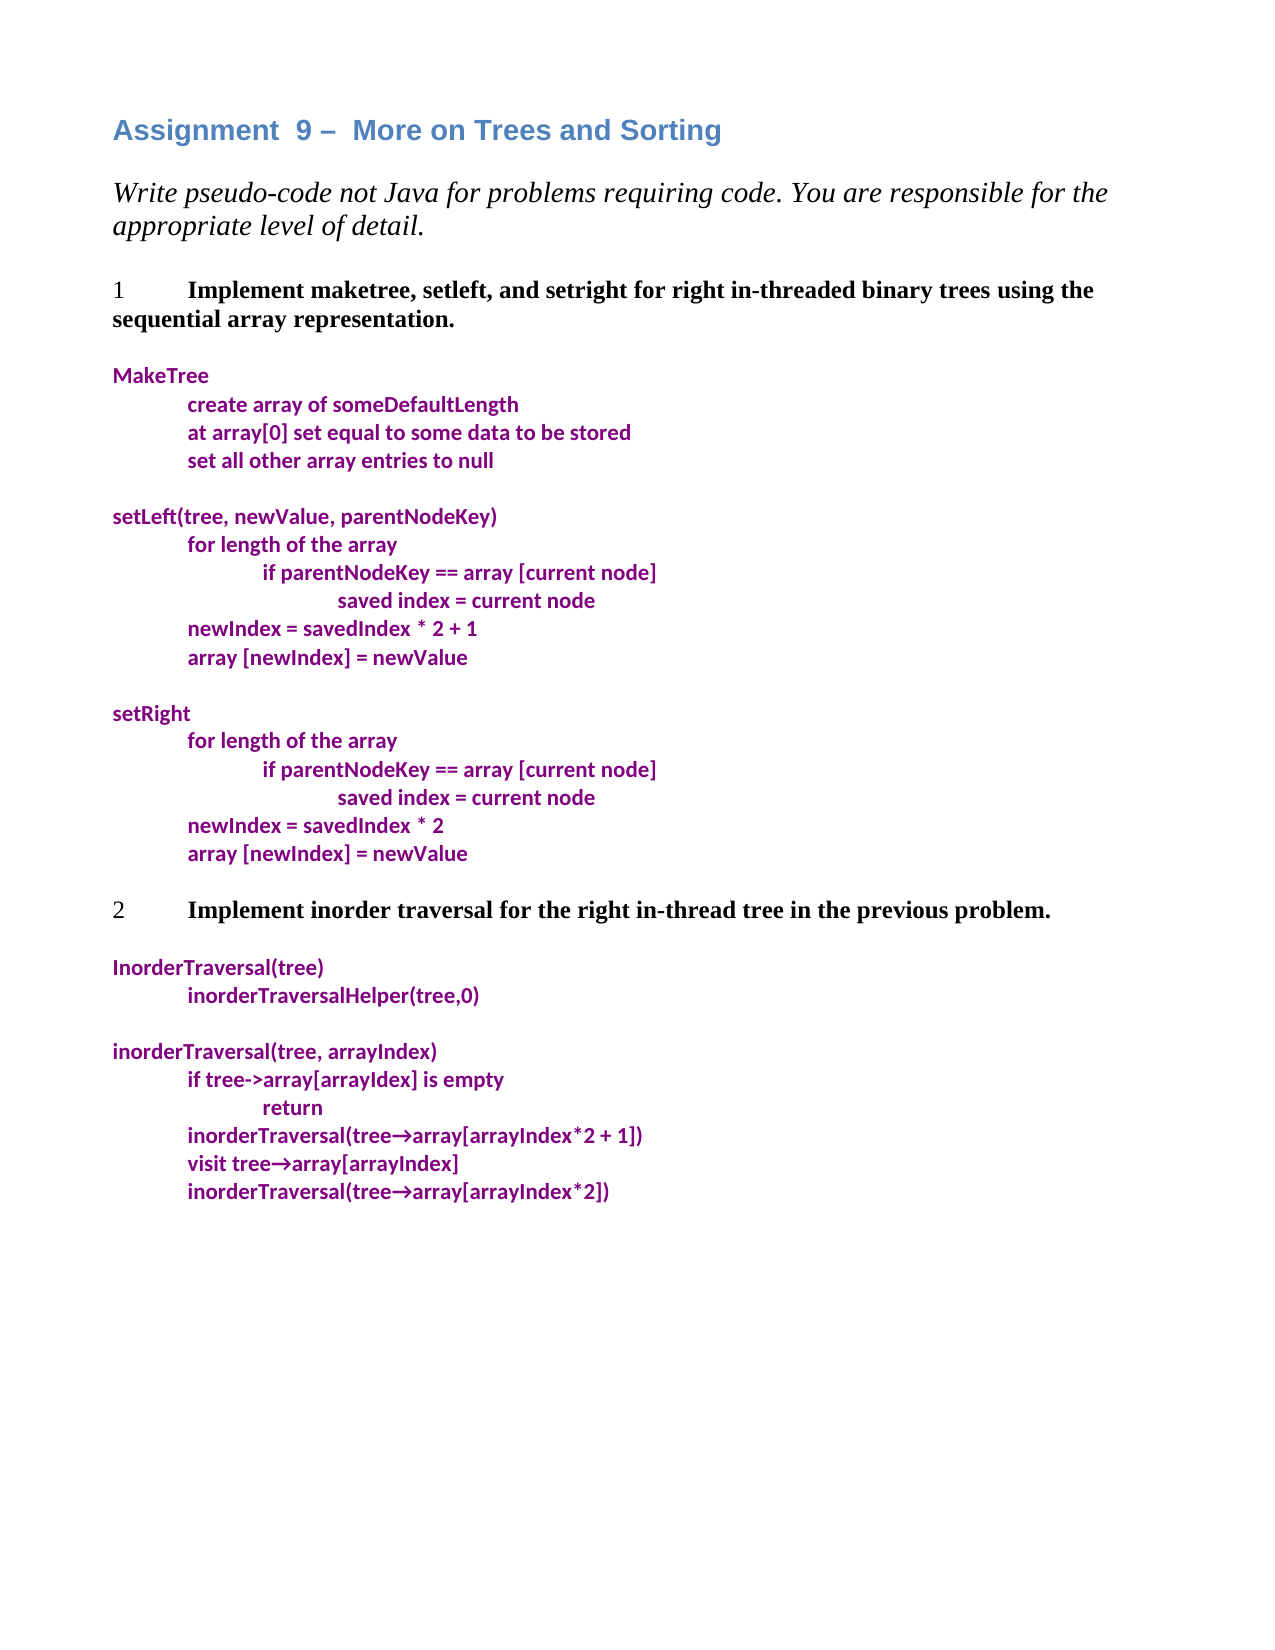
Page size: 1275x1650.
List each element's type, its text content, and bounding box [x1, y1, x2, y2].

list array [newIndex] = newValue [112, 643, 1162, 671]
list Implement inorder traversal for the right in-thread tree in the previous problem. [112, 896, 1162, 924]
list inorderTraversal(tree, arrayIndex) [112, 1037, 1162, 1065]
list set all other array entries to null [112, 446, 1162, 474]
list if tree->array[arrayIdex] is empty [112, 1065, 1162, 1093]
list for length of the array [112, 727, 1162, 755]
list visit tree→array[arrayIndex] [112, 1149, 1162, 1177]
list create array of someDefaultLength [112, 390, 1162, 418]
list InorderTraversal(tree) [112, 953, 1162, 981]
list inorderTraversal(tree→array[arrayIndex*2 + 1]) [112, 1121, 1162, 1149]
list for length of the array [112, 531, 1162, 558]
list return [112, 1093, 1162, 1121]
list MakeTree [112, 362, 1162, 390]
list setLeft(tree, newValue, parentNodeKey) [112, 502, 1162, 531]
list if parentNodeKey == array [current node] [112, 755, 1162, 783]
list setRight [112, 699, 1162, 727]
list Implement maketree, setleft, and setright for right in-threaded binary trees using the sequential array representation. [112, 275, 1162, 333]
list inorderTraversal(tree→array[arrayIndex*2]) [112, 1177, 1162, 1205]
list array [newIndex] = newValue [112, 839, 1162, 867]
text Assignment 9 – More on Trees and Sorting [112, 112, 1162, 146]
list newIndex = savedIndex * 2 + 1 [112, 614, 1162, 643]
list if parentNodeKey == array [current node] [112, 558, 1162, 587]
list newIndex = savedIndex * 2 [112, 811, 1162, 839]
list saved index = current node [112, 587, 1162, 614]
list saved index = current node [112, 783, 1162, 811]
list inorderTraversalHelper(tree,0) [112, 981, 1162, 1009]
text Write pseudo-code not Java for problems requiring code. You are responsible for the appropriate level of detail. [112, 175, 1162, 242]
list at array[0] set equal to some data to be stored [112, 418, 1162, 446]
